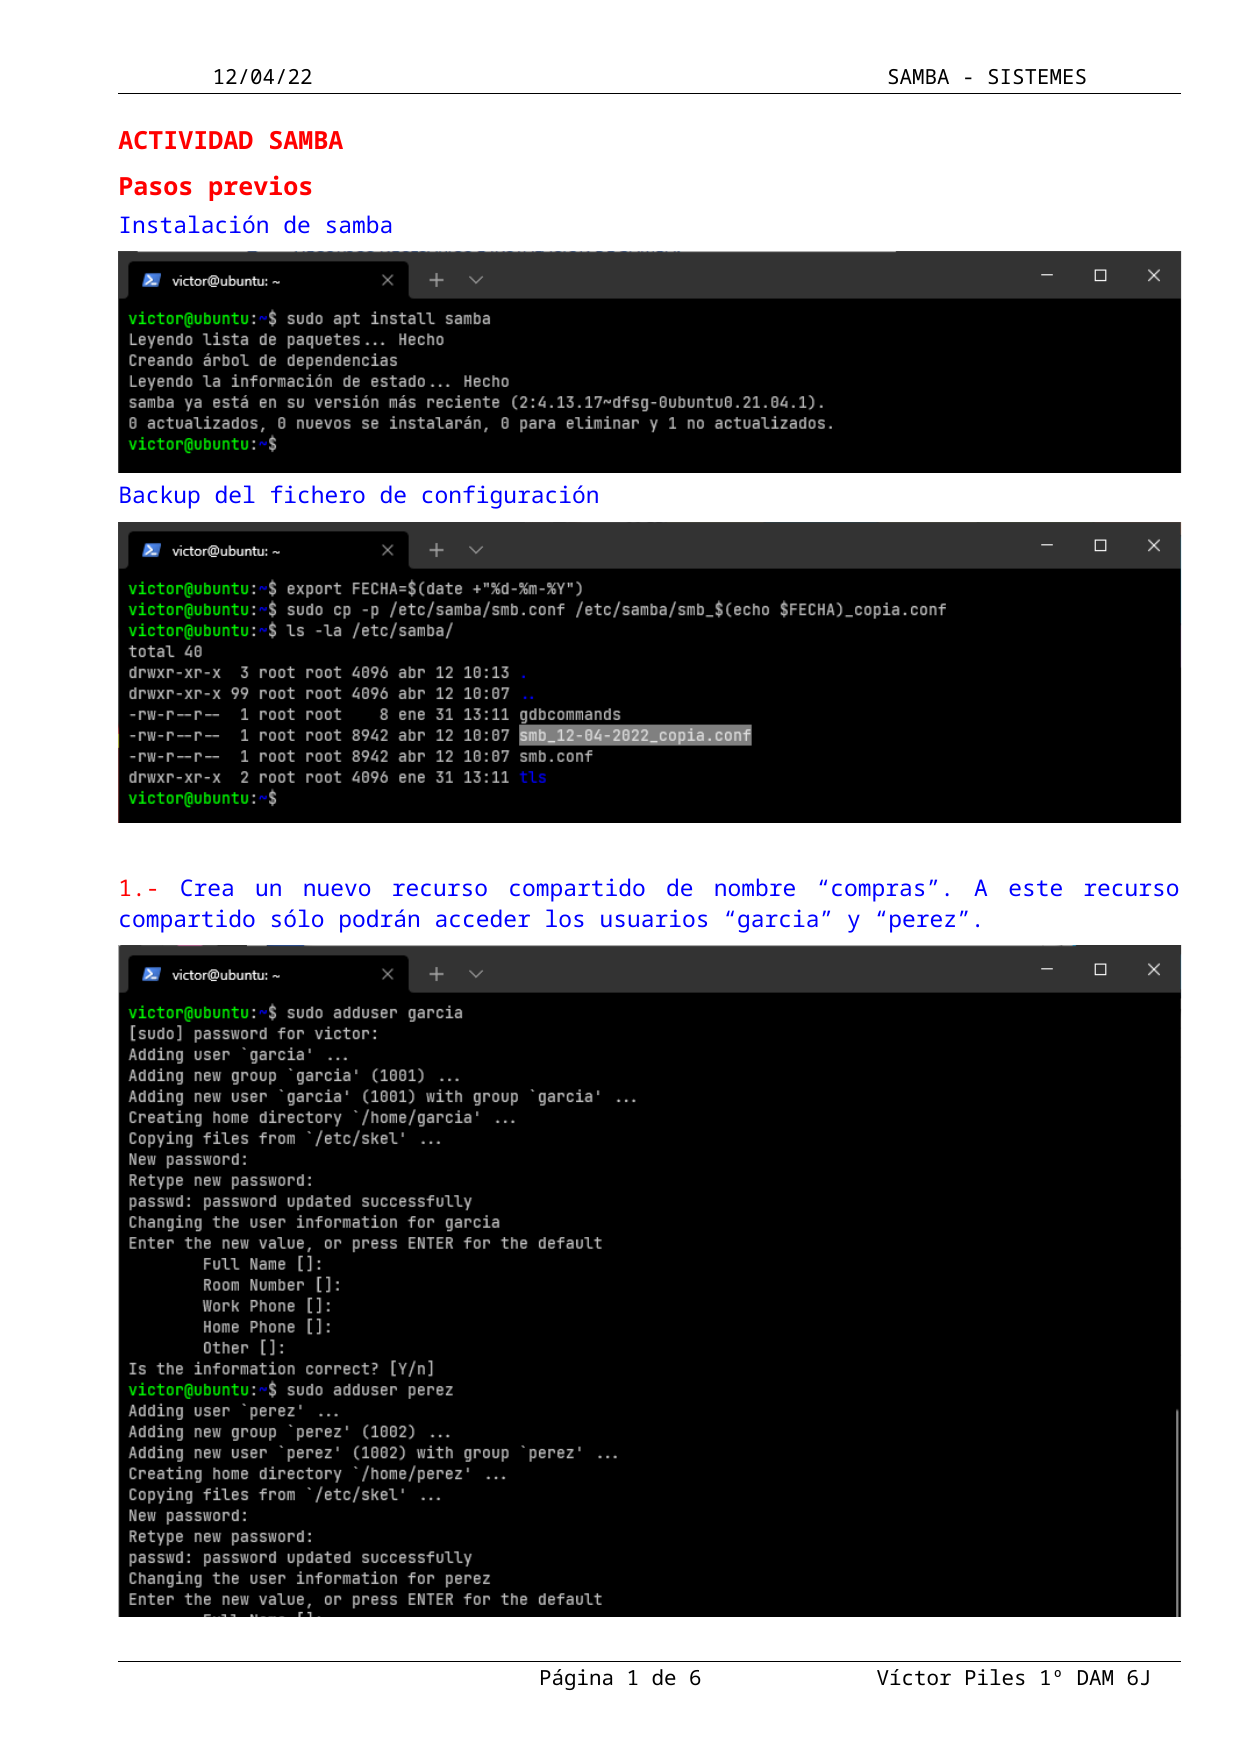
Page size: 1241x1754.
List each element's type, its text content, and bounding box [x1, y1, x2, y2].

text Pasos previos [118, 169, 1181, 203]
text Instalación de samba [118, 209, 1181, 240]
picture [118, 945, 1182, 1617]
text ACTIVIDAD SAMBA [118, 123, 1181, 157]
text 1.- Crea un nuevo recurso compartido de nombre “compras”. A este recurso compartido sólo podrán acceder los usuarios “garcia” y “perez”. [118, 871, 1181, 934]
picture [118, 251, 1182, 473]
text Backup del fichero de configuración [118, 479, 1181, 510]
picture [118, 522, 1182, 823]
